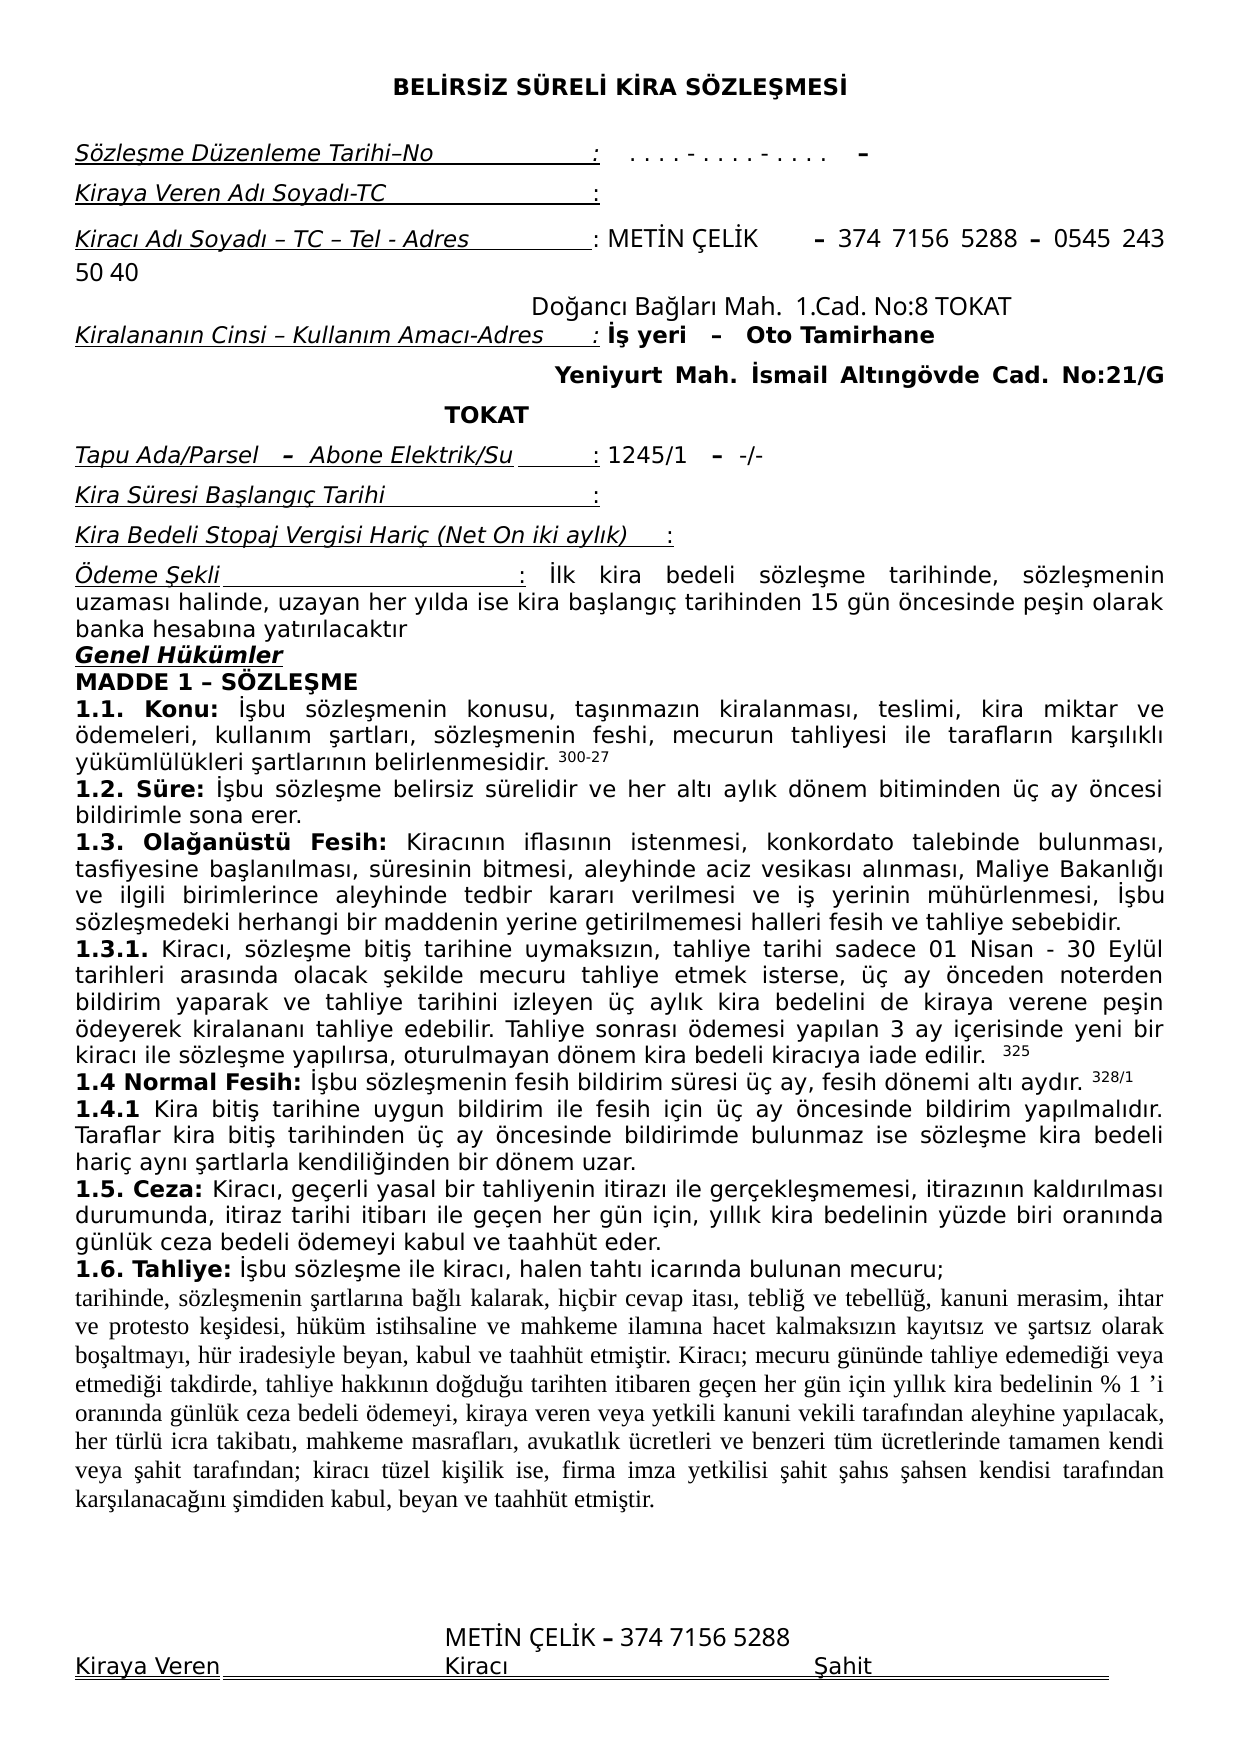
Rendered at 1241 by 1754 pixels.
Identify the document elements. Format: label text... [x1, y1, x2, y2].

text 1.2. Süre: İşbu sözleşme belirsiz sürelidir ve her altı aylık dönem bitiminden üç ay öncesi bildirimle sona erer. [75, 776, 1165, 829]
text Kiraya Veren Adı Soyadı-TC : [75, 180, 1165, 207]
text 1.3. Olağanüstü Fesih: Kiracının iflasının istenmesi, konkordato talebinde bulunması, tasfiyesine başlanılması, süresinin bitmesi, aleyhinde aciz vesikası alınması, Maliye Bakanlığı ve ilgili birimlerince aleyhinde tedbir kararı verilmesi ve iş yerinin mühürlenmesi, İşbu sözleşmedeki herhangi bir maddenin yerine getirilmemesi halleri fesih ve tahliye sebebidir. [75, 829, 1165, 936]
text MADDE 1 – SÖZLEŞME [75, 669, 1165, 696]
text Yeniyurt Mah. İsmail Altıngövde Cad. No:21/G TOKAT [444, 363, 1165, 429]
text 1.5. Ceza: Kiracı, geçerli yasal bir tahliyenin itirazı ile gerçekleşmemesi, itirazının kaldırılması durumunda, itiraz tarihi itibarı ile geçen her gün için, yıllık kira bedelinin yüzde biri oranında günlük ceza bedeli ödemeyi kabul ve taahhüt eder. [75, 1176, 1165, 1256]
text tarihinde, sözleşmenin şartlarına bağlı kalarak, hiçbir cevap itası, tebliğ ve tebellüğ, kanuni merasim, ihtar ve protesto keşidesi, hüküm istihsaline ve mahkeme ilamına hacet kalmaksızın kayıtsız ve şartsız olarak boşaltmayı, hür iradesiyle beyan, kabul ve taahhüt etmiştir. Kiracı; mecuru gününde tahliye edemediği veya etmediği takdirde, tahliye hakkının doğduğu tarihten itibaren geçen her gün için yıllık kira bedelinin % 1 ’i oranında günlük ceza bedeli ödemeyi, kiraya veren veya yetkili kanuni vekili tarafından aleyhine yapılacak, her türlü icra takibatı, mahkeme masrafları, avukatlık ücretleri ve benzeri tüm ücretlerinde tamamen kendi veya şahit tarafından; kiracı tüzel kişilik ise, firma imza yetkilisi şahit şahıs şahsen kendisi tarafından karşılanacağını şimdiden kabul, beyan ve taahhüt etmiştir. [75, 1283, 1165, 1513]
text Kira Süresi Başlangıç Tarihi : [75, 483, 1165, 509]
text Kiracı Adı Soyadı – TC – Tel - Adres : METİN ÇELİK – 374 7156 5288 – 0545 243 50 40 [75, 220, 1165, 288]
text Kira Bedeli Stopaj Vergisi Hariç (Net On iki aylık) : [75, 523, 1165, 549]
text BELİRSİZ SÜRELİ KİRA SÖZLEŞMESİ [75, 74, 1165, 100]
text 1.4.1 Kira bitiş tarihine uygun bildirim ile fesih için üç ay öncesinde bildirim yapılmalıdır. Taraflar kira bitiş tarihinden üç ay öncesinde bildirimde bulunmaz ise sözleşme kira bedeli hariç aynı şartlarla kendiliğinden bir dönem uzar. [75, 1096, 1165, 1176]
text Sözleşme Düzenleme Tarihi–No : . . . . - . . . . - . . . . – [75, 140, 1165, 167]
text 1.1. Konu: İşbu sözleşmenin konusu, taşınmazın kiralanması, teslimi, kira miktar ve ödemeleri, kullanım şartları, sözleşmenin feshi, mecurun tahliyesi ile tarafların karşılıklı yükümlülükleri şartlarının belirlenmesidir. 300-27 [75, 696, 1165, 776]
text Kiralananın Cinsi – Kullanım Amacı-Adres : İş yeri – Oto Tamirhane [75, 323, 1165, 349]
text Ödeme Şekli : İlk kira bedeli sözleşme tarihinde, sözleşmenin uzaması halinde, uzayan her yılda ise kira başlangıç tarihinden 15 gün öncesinde peşin olarak banka hesabına yatırılacaktır [75, 563, 1165, 643]
text 1.3.1. Kiracı, sözleşme bitiş tarihine uymaksızın, tahliye tarihi sadece 01 Nisan - 30 Eylül tarihleri arasında olacak şekilde mecuru tahliye etmek isterse, üç ay önceden noterden bildirim yaparak ve tahliye tarihini izleyen üç aylık kira bedelini de kiraya verene peşin ödeyerek kiralananı tahliye edebilir. Tahliye sonrası ödemesi yapılan 3 ay içerisinde yeni bir kiracı ile sözleşme yapılırsa, oturulmayan dönem kira bedeli kiracıya iade edilir. 325 [75, 936, 1165, 1069]
text Doğancı Bağları Mah. 1.Cad. No:8 TOKAT [444, 288, 1165, 323]
text Tapu Ada/Parsel – Abone Elektrik/Su : 1245/1 – -/- [75, 443, 1165, 469]
text 1.6. Tahliye: İşbu sözleşme ile kiracı, halen tahtı icarında bulunan mecuru; [75, 1256, 1165, 1283]
text 1.4 Normal Fesih: İşbu sözleşmenin fesih bildirim süresi üç ay, fesih dönemi altı aydır. 328/1 [75, 1069, 1165, 1096]
text Genel Hükümler [75, 643, 1165, 669]
